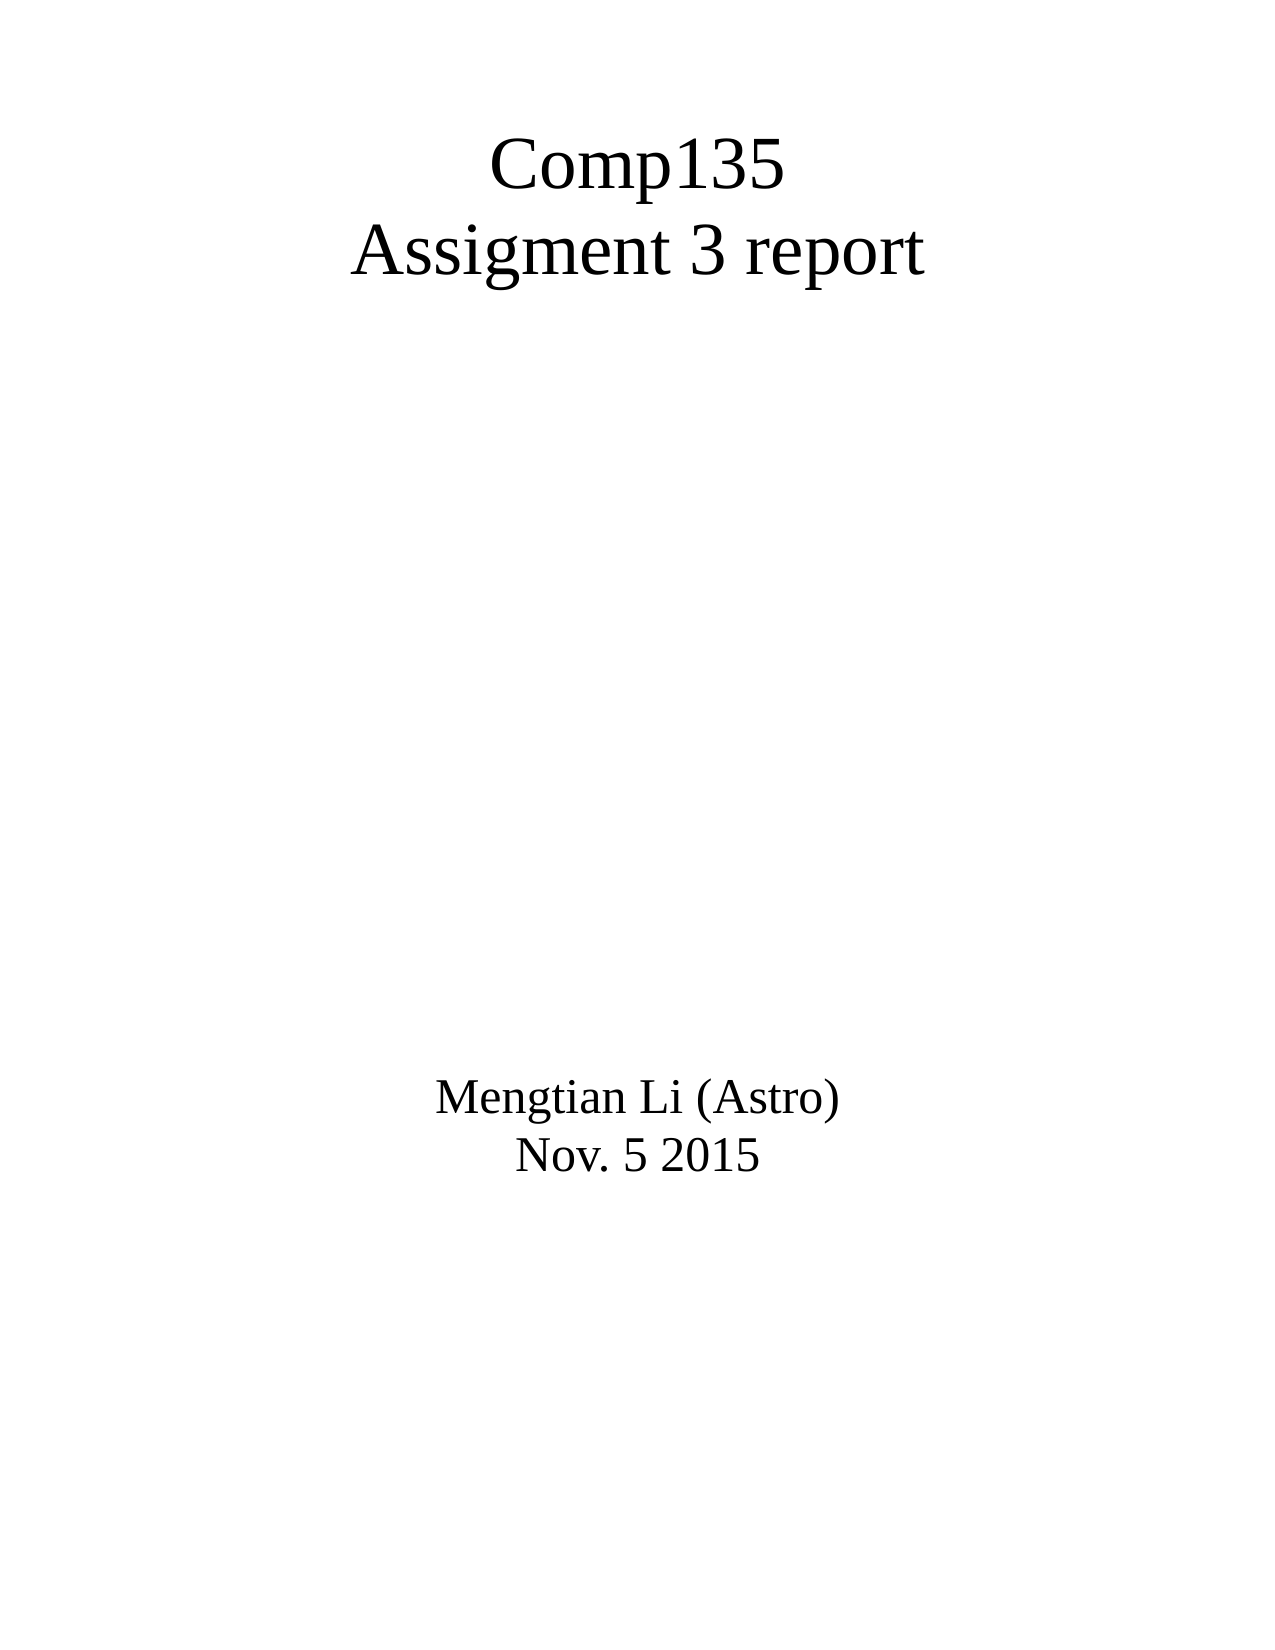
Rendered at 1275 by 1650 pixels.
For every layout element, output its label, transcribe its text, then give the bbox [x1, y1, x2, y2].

text Assigment 3 report [118, 204, 1157, 291]
text Mengtian Li (Astro) [118, 1067, 1157, 1124]
text Nov. 5 2015 [118, 1124, 1157, 1182]
text Comp135 [118, 118, 1157, 204]
